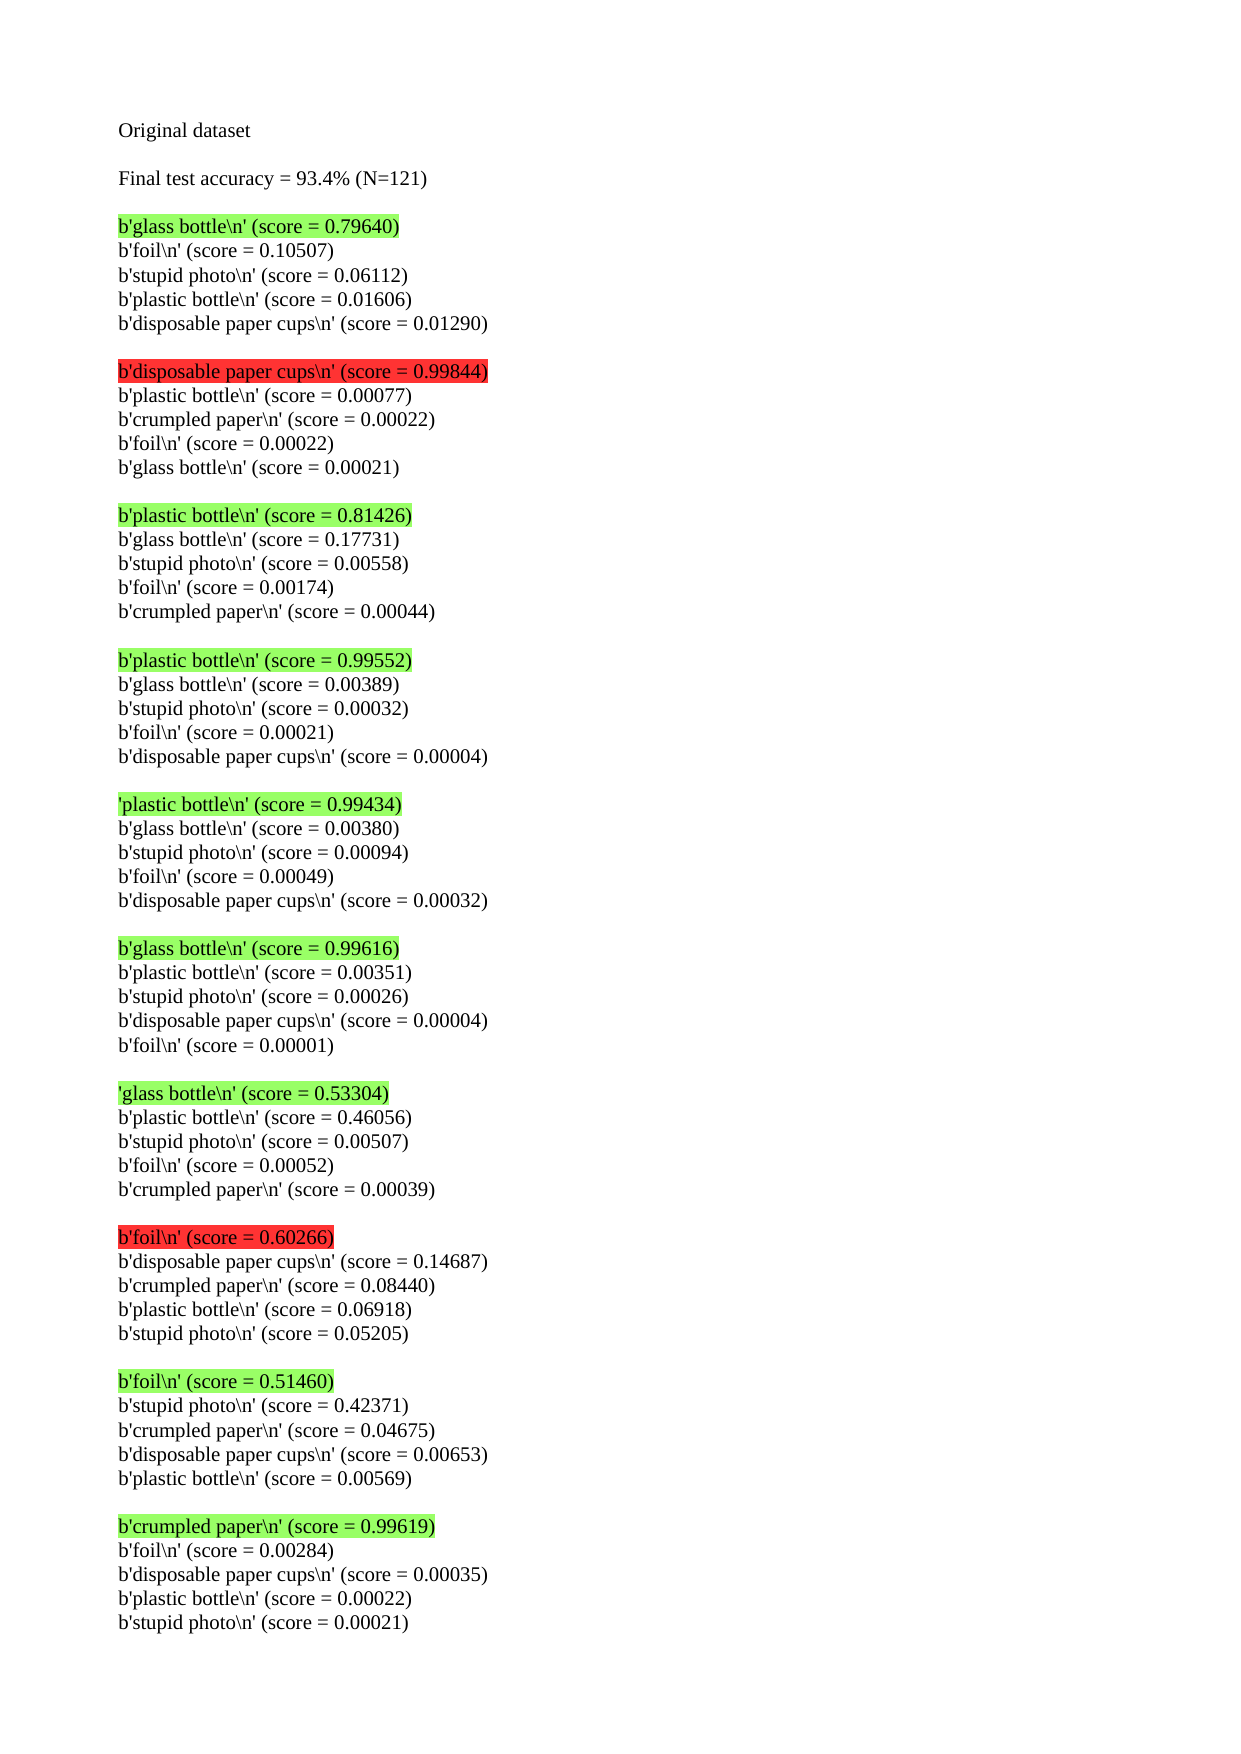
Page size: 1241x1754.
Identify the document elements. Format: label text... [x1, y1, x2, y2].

text b'foil\n' (score = 0.00021) [118, 720, 1122, 744]
text b'foil\n' (score = 0.00052) [118, 1153, 1122, 1177]
text b'plastic bottle\n' (score = 0.06918) [118, 1297, 1122, 1321]
text b'foil\n' (score = 0.60266) [118, 1225, 1122, 1249]
text b'foil\n' (score = 0.10507) [118, 238, 1122, 262]
text b'foil\n' (score = 0.00049) [118, 864, 1122, 888]
text b'plastic bottle\n' (score = 0.00022) [118, 1586, 1122, 1610]
text b'plastic bottle\n' (score = 0.46056) [118, 1105, 1122, 1129]
text b'crumpled paper\n' (score = 0.00039) [118, 1177, 1122, 1201]
text b'disposable paper cups\n' (score = 0.00032) [118, 888, 1122, 912]
text b'plastic bottle\n' (score = 0.00351) [118, 960, 1122, 984]
text b'stupid photo\n' (score = 0.05205) [118, 1321, 1122, 1345]
text b'plastic bottle\n' (score = 0.81426) [118, 503, 1122, 527]
text 'glass bottle\n' (score = 0.53304) [118, 1081, 1122, 1105]
text b'glass bottle\n' (score = 0.79640) [118, 214, 1122, 238]
text b'glass bottle\n' (score = 0.99616) [118, 936, 1122, 960]
text b'foil\n' (score = 0.00001) [118, 1032, 1122, 1057]
text b'stupid photo\n' (score = 0.00032) [118, 696, 1122, 720]
text b'stupid photo\n' (score = 0.06112) [118, 262, 1122, 287]
text b'disposable paper cups\n' (score = 0.00653) [118, 1442, 1122, 1466]
text b'disposable paper cups\n' (score = 0.14687) [118, 1249, 1122, 1273]
text b'glass bottle\n' (score = 0.00021) [118, 455, 1122, 479]
text b'crumpled paper\n' (score = 0.00044) [118, 599, 1122, 623]
text b'glass bottle\n' (score = 0.00389) [118, 672, 1122, 696]
text b'stupid photo\n' (score = 0.00026) [118, 984, 1122, 1008]
text Final test accuracy = 93.4% (N=121) [118, 166, 1122, 190]
text b'stupid photo\n' (score = 0.00021) [118, 1610, 1122, 1634]
text b'crumpled paper\n' (score = 0.08440) [118, 1273, 1122, 1297]
text b'crumpled paper\n' (score = 0.99619) [118, 1514, 1122, 1538]
text b'foil\n' (score = 0.00284) [118, 1538, 1122, 1562]
text b'disposable paper cups\n' (score = 0.00035) [118, 1562, 1122, 1586]
text b'stupid photo\n' (score = 0.00507) [118, 1129, 1122, 1153]
text b'disposable paper cups\n' (score = 0.00004) [118, 744, 1122, 768]
text b'plastic bottle\n' (score = 0.00077) [118, 383, 1122, 407]
text b'stupid photo\n' (score = 0.00558) [118, 551, 1122, 575]
text b'stupid photo\n' (score = 0.00094) [118, 840, 1122, 864]
text b'stupid photo\n' (score = 0.42371) [118, 1393, 1122, 1417]
text b'glass bottle\n' (score = 0.00380) [118, 816, 1122, 840]
text b'plastic bottle\n' (score = 0.00569) [118, 1466, 1122, 1490]
text b'disposable paper cups\n' (score = 0.99844) [118, 359, 1122, 383]
text b'foil\n' (score = 0.00022) [118, 431, 1122, 455]
text b'plastic bottle\n' (score = 0.99552) [118, 647, 1122, 672]
text b'glass bottle\n' (score = 0.17731) [118, 527, 1122, 551]
text b'plastic bottle\n' (score = 0.01606) [118, 287, 1122, 311]
text b'foil\n' (score = 0.00174) [118, 575, 1122, 599]
text b'crumpled paper\n' (score = 0.00022) [118, 407, 1122, 431]
text Original dataset [118, 118, 1122, 142]
text b'foil\n' (score = 0.51460) [118, 1369, 1122, 1393]
text b'disposable paper cups\n' (score = 0.01290) [118, 311, 1122, 335]
text 'plastic bottle\n' (score = 0.99434) [118, 792, 1122, 816]
text b'crumpled paper\n' (score = 0.04675) [118, 1417, 1122, 1442]
text b'disposable paper cups\n' (score = 0.00004) [118, 1008, 1122, 1032]
